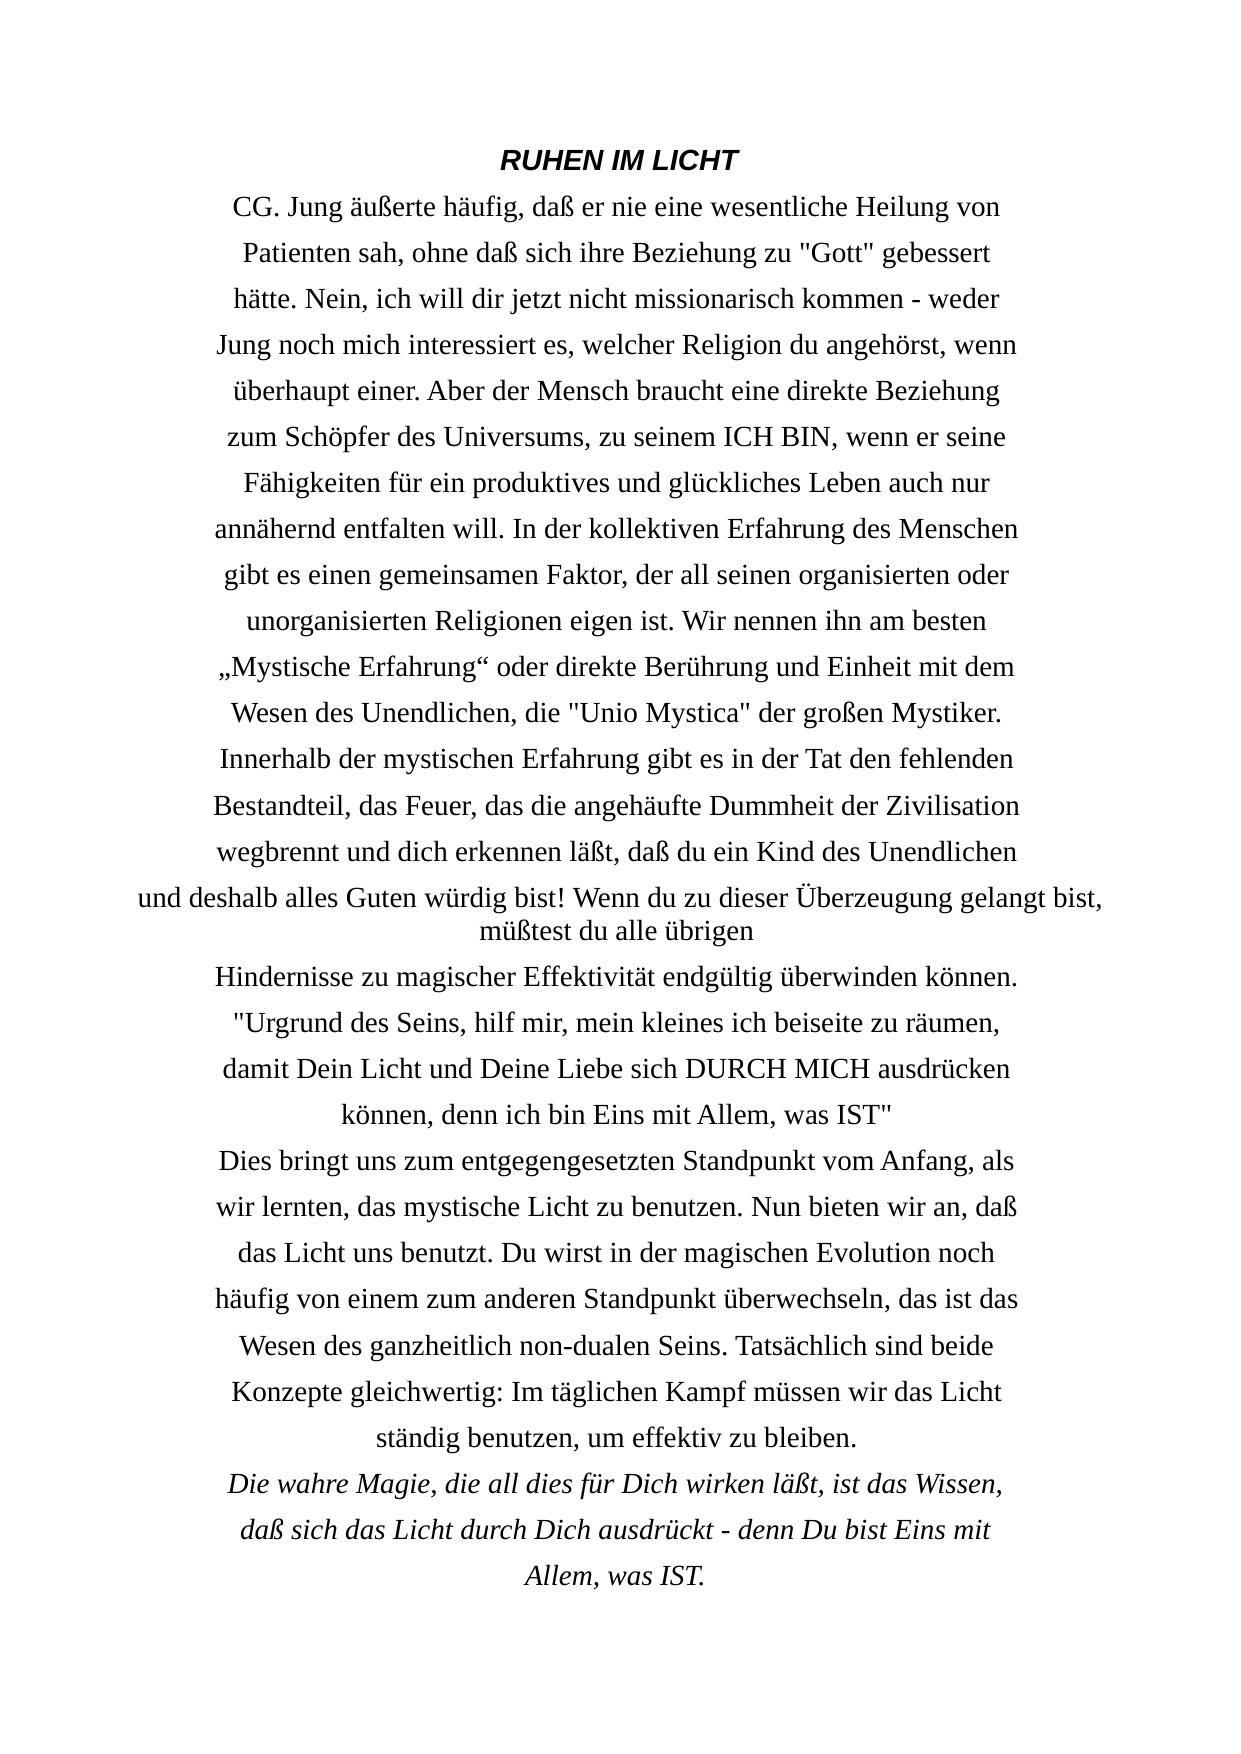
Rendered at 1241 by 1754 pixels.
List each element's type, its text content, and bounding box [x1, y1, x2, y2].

text wegbrennt und dich erkennen läßt, daß du ein Kind des Unendlichen [118, 834, 1122, 867]
text damit Dein Licht und Deine Liebe sich DURCH MICH ausdrücken [118, 1051, 1122, 1085]
text Patienten sah, ohne daß sich ihre Beziehung zu "Gott" gebessert [118, 235, 1122, 269]
text und deshalb alles Guten würdig bist! Wenn du zu dieser Überzeugung gelangt bist, müßtest du alle übrigen [118, 880, 1122, 947]
text unorganisierten Religionen eigen ist. Wir nennen ihn am besten [118, 603, 1122, 637]
text überhaupt einer. Aber der Mensch braucht eine direkte Beziehung [118, 373, 1122, 407]
text Wesen des ganzheitlich non-dualen Seins. Tatsächlich sind beide [118, 1328, 1122, 1361]
text Hindernisse zu magischer Effektivität endgültig überwinden können. [118, 959, 1122, 993]
text häufig von einem zum anderen Standpunkt überwechseln, das ist das [118, 1282, 1122, 1315]
text können, denn ich bin Eins mit Allem, was IST" [118, 1097, 1122, 1131]
text Innerhalb der mystischen Erfahrung gibt es in der Tat den fehlenden [118, 742, 1122, 775]
text "Urgrund des Seins, hilf mir, mein kleines ich beiseite zu räumen, [118, 1005, 1122, 1039]
text Konzepte gleichwertig: Im täglichen Kampf müssen wir das Licht [118, 1374, 1122, 1407]
text Fähigkeiten für ein produktives und glückliches Leben auch nur [118, 465, 1122, 499]
text Jung noch mich interessiert es, welcher Religion du angehörst, wenn [118, 327, 1122, 361]
text Bestandteil, das Feuer, das die angehäufte Dummheit der Zivilisation [118, 788, 1122, 821]
subtitle RUHEN IM LICHT [118, 143, 1122, 177]
text CG. Jung äußerte häufig, daß er nie eine wesentliche Heilung von [118, 189, 1122, 223]
text Die wahre Magie, die all dies für Dich wirken läßt, ist das Wissen, [118, 1466, 1122, 1499]
text Wesen des Unendlichen, die "Unio Mystica" der großen Mystiker. [118, 696, 1122, 729]
text Allem, was IST. [118, 1558, 1122, 1591]
text daß sich das Licht durch Dich ausdrückt - denn Du bist Eins mit [118, 1512, 1122, 1545]
text wir lernten, das mystische Licht zu benutzen. Nun bieten wir an, daß [118, 1189, 1122, 1223]
text gibt es einen gemeinsamen Faktor, der all seinen organisierten oder [118, 557, 1122, 591]
text zum Schöpfer des Universums, zu seinem ICH BIN, wenn er seine [118, 419, 1122, 453]
text Dies bringt uns zum entgegengesetzten Standpunkt vom Anfang, als [118, 1143, 1122, 1177]
text annähernd entfalten will. In der kollektiven Erfahrung des Menschen [118, 511, 1122, 545]
text hätte. Nein, ich will dir jetzt nicht missionarisch kommen - weder [118, 281, 1122, 315]
text das Licht uns benutzt. Du wirst in der magischen Evolution noch [118, 1236, 1122, 1269]
text ständig benutzen, um effektiv zu bleiben. [118, 1420, 1122, 1453]
text „Mystische Erfahrung“ oder direkte Berührung und Einheit mit dem [118, 649, 1122, 683]
